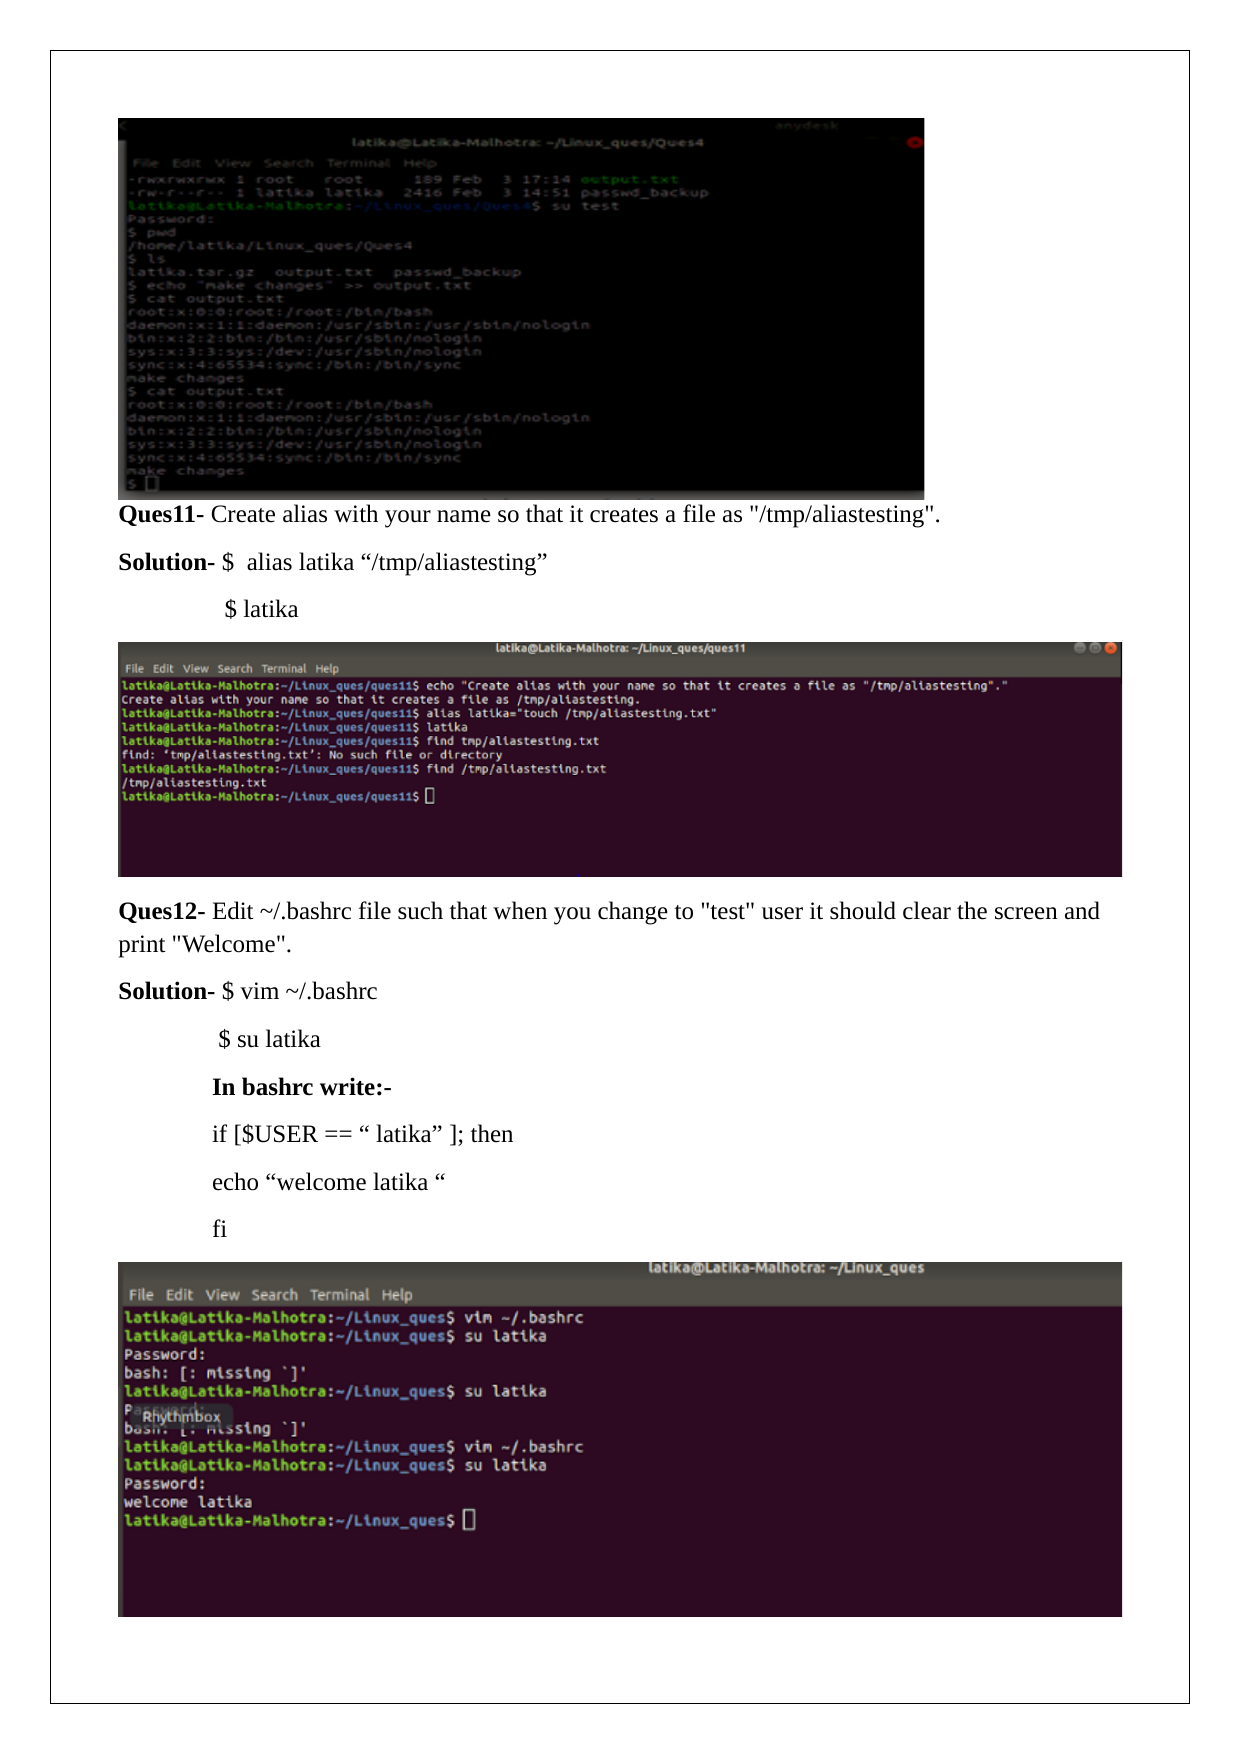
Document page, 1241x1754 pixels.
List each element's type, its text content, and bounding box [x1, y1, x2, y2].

text $ su latika [118, 1024, 1122, 1053]
text Solution- $ alias latika “/tmp/aliastesting” [118, 547, 1122, 576]
text echo “welcome latika “ [118, 1167, 1122, 1196]
text In bashrc write:- [118, 1072, 1122, 1100]
text fi [118, 1214, 1122, 1243]
text Ques12- Edit ~/.bashrc file such that when you change to "test" user it should clear the screen and print "Welcome". [118, 896, 1122, 957]
text Solution- $ vim ~/.bashrc [118, 976, 1122, 1005]
text if [$USER == “ latika” ]; then [118, 1119, 1122, 1148]
text Ques11- Create alias with your name so that it creates a file as "/tmp/aliastesting". [118, 499, 1122, 528]
text $ latika [118, 594, 1122, 623]
